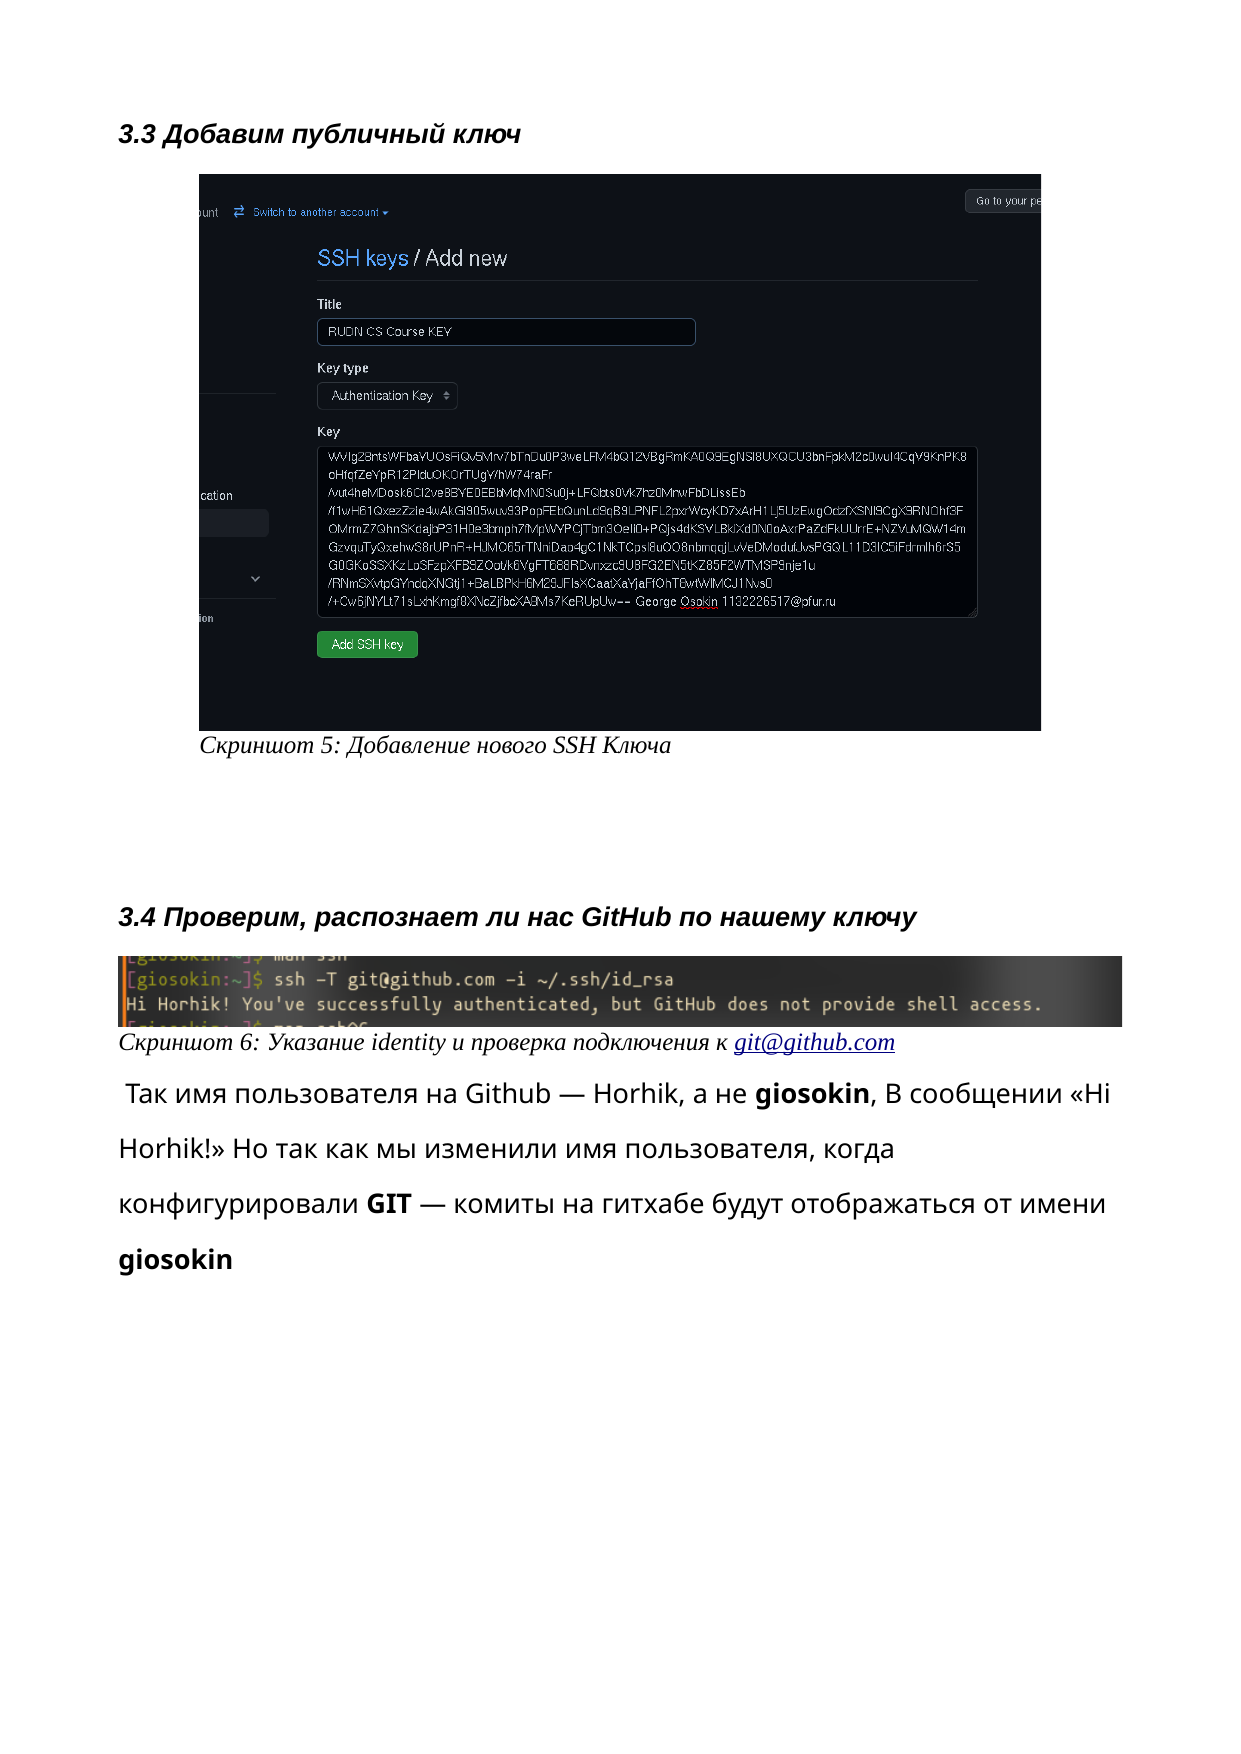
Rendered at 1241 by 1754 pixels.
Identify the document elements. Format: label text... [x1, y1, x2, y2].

picture [199, 174, 1042, 731]
text Скриншот 6: Указание identity и проверка подключения к git@github.com [118, 1027, 1122, 1056]
picture [118, 956, 1123, 1027]
text Так имя пользователя на Github — Horhik, а не giosokin, В сообщении «Hi Horhik!» Но так как мы изменили имя пользователя, когда конфигурировали GIT — комиты на гитхабе будут отображаться от имени giosokin [118, 1056, 1122, 1277]
subtitle 3.4 Проверим, распознает ли нас GitHub по нашему ключу [118, 901, 1122, 932]
subtitle 3.3 Добавим публичный ключ [118, 118, 1122, 149]
text [118, 944, 1122, 956]
text Скриншот 5: Добавление нового SSH Ключа [199, 731, 1041, 759]
